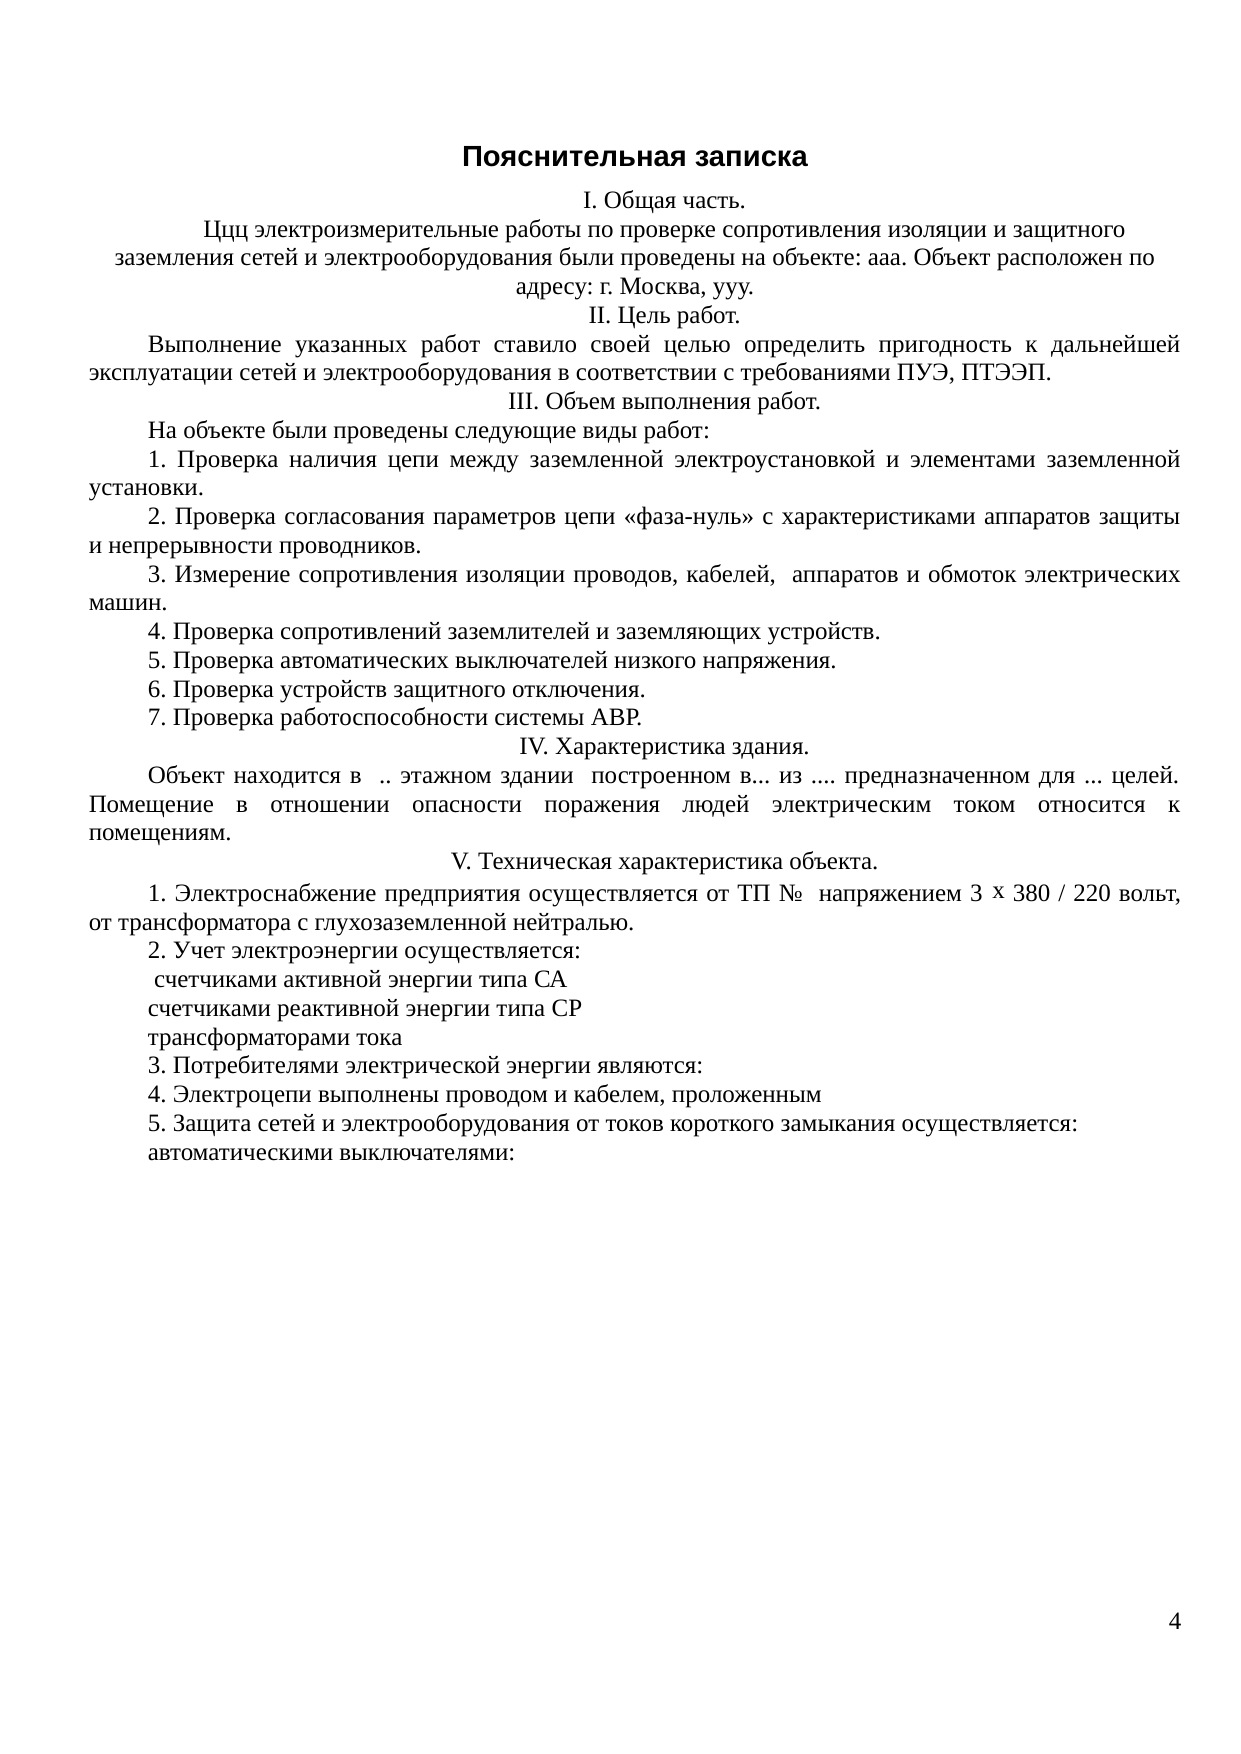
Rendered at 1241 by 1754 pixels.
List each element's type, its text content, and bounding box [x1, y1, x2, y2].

text 1. Проверка наличия цепи между заземленной электроустановкой и элементами заземленной установки. [88, 444, 1181, 501]
text 1. Электроснабжение предприятия осуществляется от ТП № напряжением 3 x 380 / 220 вольт, от трансформатора с глухозаземленной нейтралью. [88, 875, 1181, 935]
text 5. Защита сетей и электрооборудования от токов короткого замыкания осуществляется: [88, 1108, 1181, 1137]
text 7. Проверка работоспособности системы АВР. [88, 702, 1181, 731]
text На объекте были проведены следующие виды работ: [88, 415, 1181, 444]
text Объект находится в .. этажном здании построенном в... из .... предназначенном для ... целей. Помещение в отношении опасности поражения людей электрическим током относится к помещениям. [88, 760, 1181, 846]
text 4. Проверка сопротивлений заземлителей и заземляющих устройств. [88, 616, 1181, 645]
subtitle Пояснительная записка [88, 139, 1181, 172]
text Ццц электроизмерительные работы по проверке сопротивления изоляции и защитного заземления сетей и электрооборудования были проведены на объекте: ааа. Объект расположен по адресу: г. Москва, ууу. [88, 214, 1181, 300]
text Выполнение указанных работ ставило своей целью определить пригодность к дальнейшей эксплуатации сетей и электрооборудования в соответствии с требованиями ПУЭ, ПТЭЭП. [88, 329, 1181, 386]
text 2. Проверка согласования параметров цепи «фаза-нуль» с характеристиками аппаратов защиты и непрерывности проводников. [88, 501, 1181, 559]
text 6. Проверка устройств защитного отключения. [88, 674, 1181, 702]
text счетчиками активной энергии типа СА [88, 964, 1181, 993]
text 5. Проверка автоматических выключателей низкого напряжения. [88, 645, 1181, 674]
text 3. Потребителями электрической энергии являются: [88, 1050, 1181, 1079]
text II. Цель работ. [88, 300, 1181, 329]
text III. Объем выполнения работ. [88, 386, 1181, 415]
text 2. Учет электроэнергии осуществляется: [88, 935, 1181, 964]
text автоматическими выключателями: [88, 1137, 1181, 1165]
text счетчиками реактивной энергии типа СР [88, 993, 1181, 1022]
text IV. Характеристика здания. [88, 731, 1181, 760]
text 3. Измерение сопротивления изоляции проводов, кабелей, аппаратов и обмоток электрических машин. [88, 559, 1181, 616]
text I. Общая часть. [88, 185, 1181, 214]
text 4. Электроцепи выполнены проводом и кабелем, проложенным [88, 1079, 1181, 1108]
text V. Техническая характеристика объекта. [88, 846, 1181, 875]
text трансформаторами тока [88, 1022, 1181, 1050]
